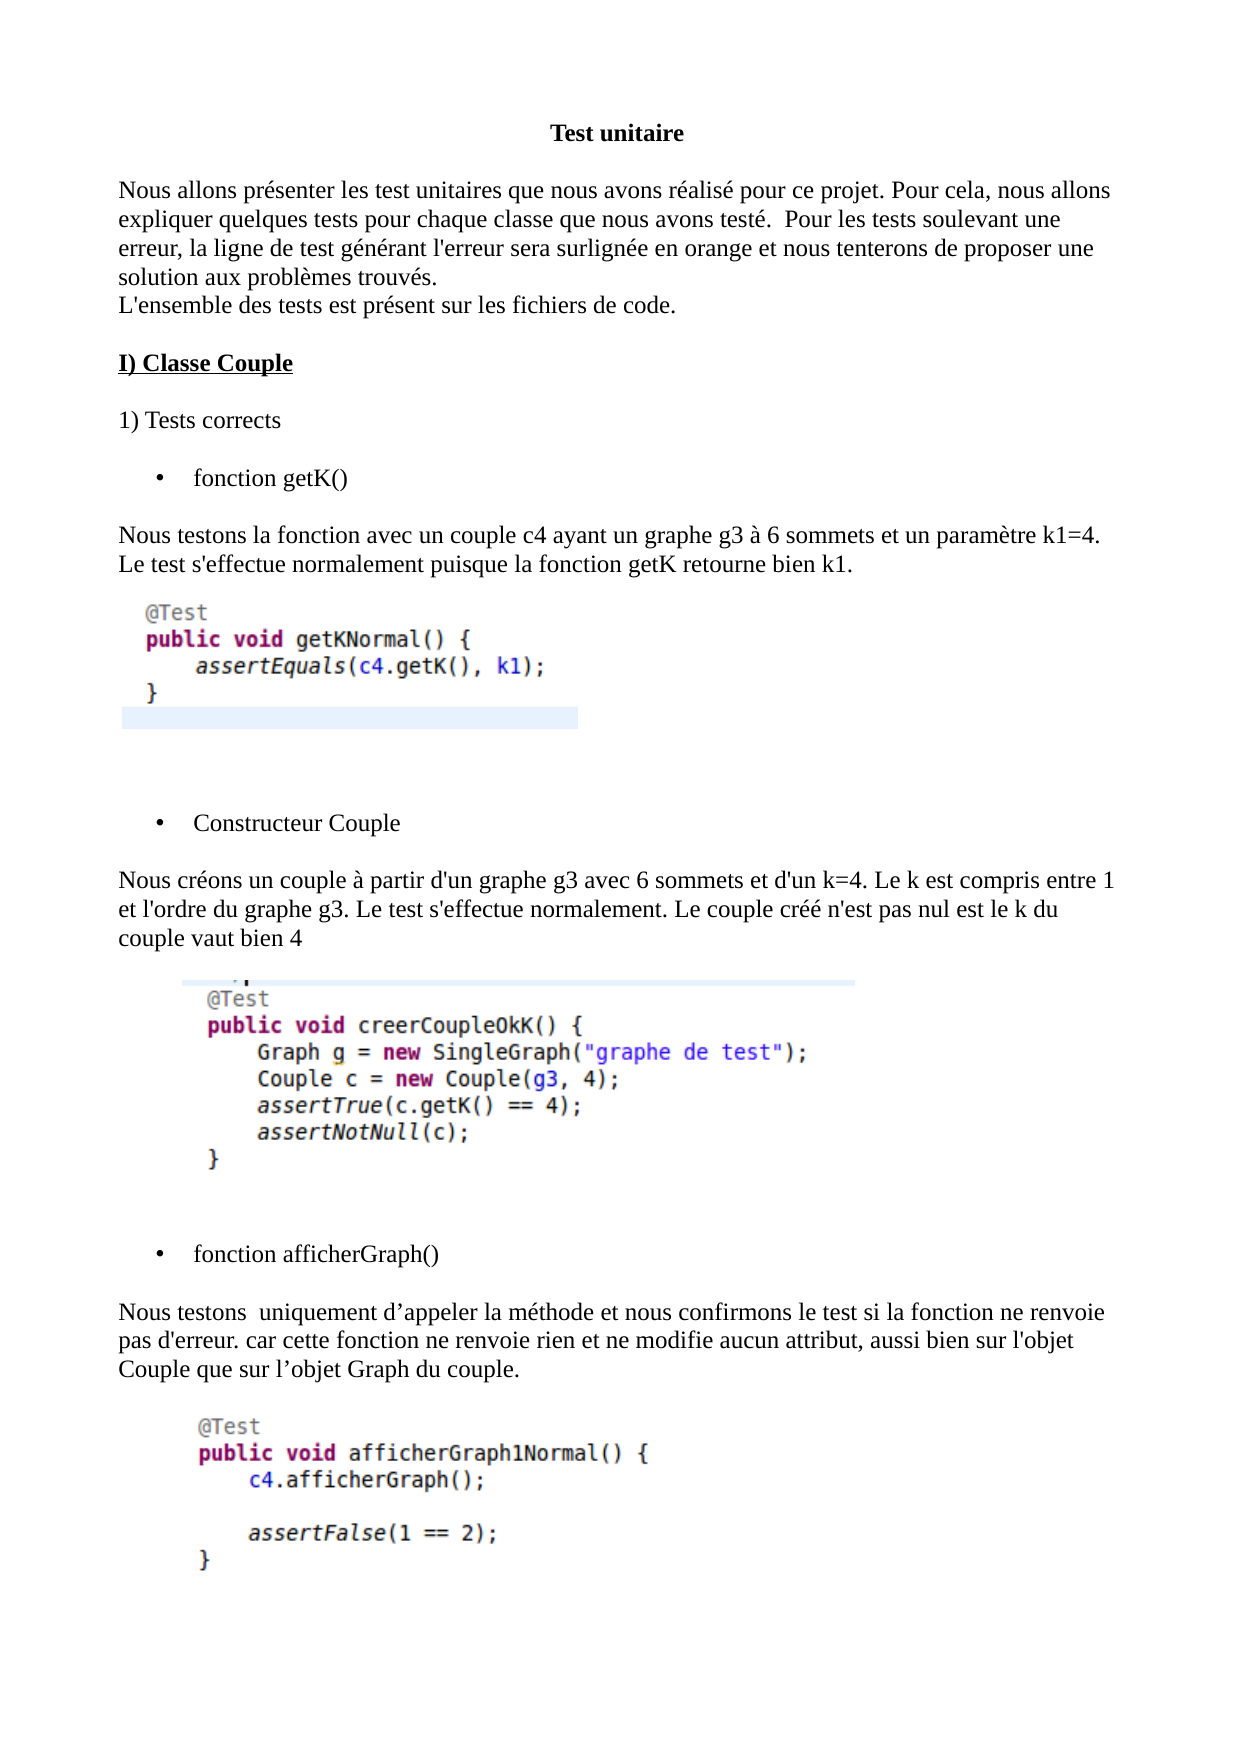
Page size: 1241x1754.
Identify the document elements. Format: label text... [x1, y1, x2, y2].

list Constructeur Couple [156, 808, 1122, 837]
picture [194, 1414, 665, 1591]
text Nous créons un couple à partir d'un graphe g3 avec 6 sommets et d'un k=4. Le k est compris entre 1 et l'ordre du graphe g3. Le test s'effectue normalement. Le couple créé n'est pas nul est le k du couple vaut bien 4 [118, 866, 1122, 952]
picture [181, 980, 856, 1176]
text Test unitaire [118, 118, 1122, 147]
picture [121, 601, 578, 729]
list fonction getK() [156, 463, 1122, 492]
text Nous testons la fonction avec un couple c4 ayant un graphe g3 à 6 sommets et un paramètre k1=4. [118, 521, 1122, 549]
text L'ensemble des tests est présent sur les fichiers de code. [118, 291, 1122, 319]
text Nous testons uniquement d’appeler la méthode et nous confirmons le test si la fonction ne renvoie pas d'erreur. car cette fonction ne renvoie rien et ne modifie aucun attribut, aussi bien sur l'objet Couple que sur l’objet Graph du couple. [118, 1297, 1122, 1383]
text Nous allons présenter les test unitaires que nous avons réalisé pour ce projet. Pour cela, nous allons expliquer quelques tests pour chaque classe que nous avons testé. Pour les tests soulevant une erreur, la ligne de test générant l'erreur sera surlignée en orange et nous tenterons de proposer une solution aux problèmes trouvés. [118, 176, 1122, 291]
text Le test s'effectue normalement puisque la fonction getK retourne bien k1. [118, 549, 1122, 578]
list fonction afficherGraph() [156, 1239, 1122, 1268]
text I) Classe Couple [118, 348, 1122, 377]
text 1) Tests corrects [118, 406, 1122, 434]
